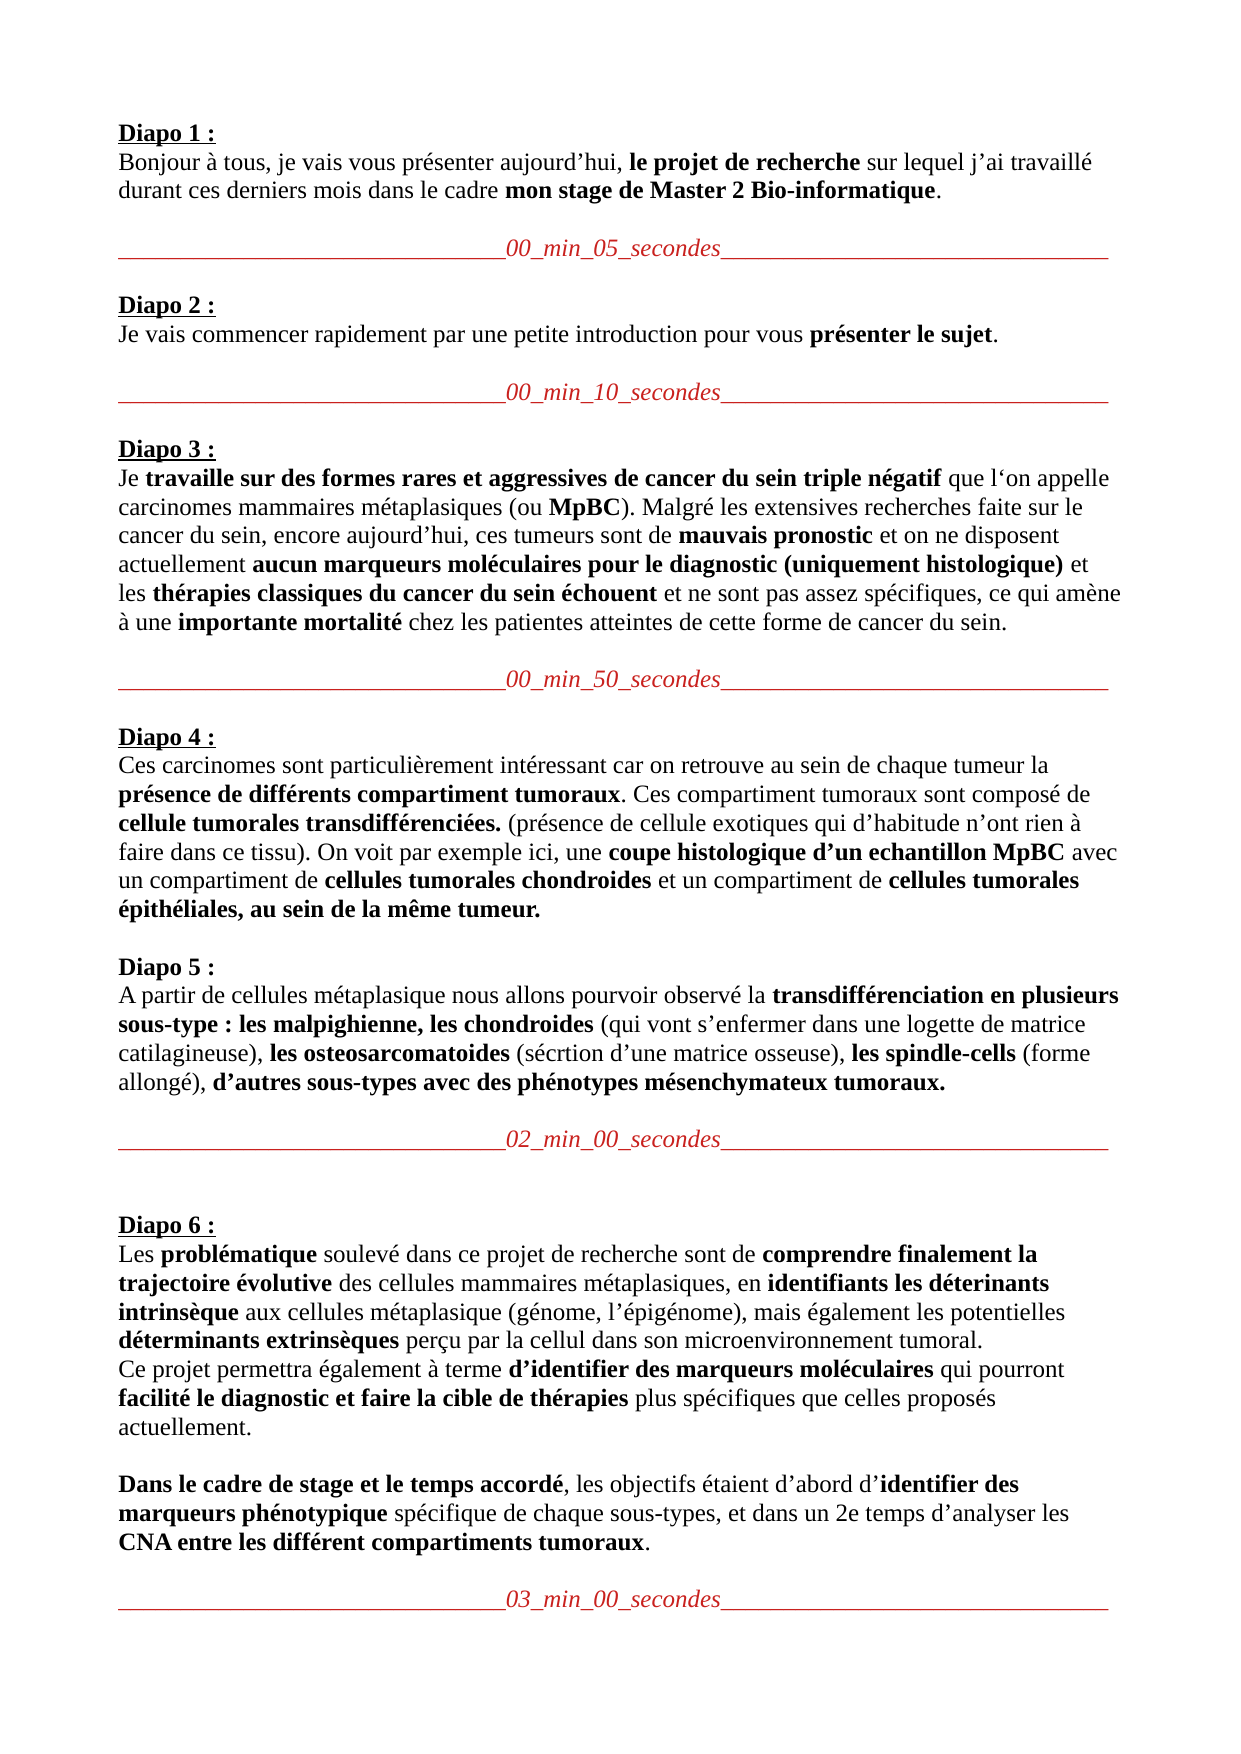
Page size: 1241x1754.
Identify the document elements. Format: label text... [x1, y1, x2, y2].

text Je vais commencer rapidement par une petite introduction pour vous présenter le sujet. [118, 319, 1122, 348]
text _______________________________00_min_05_secondes_______________________________ [118, 233, 1122, 262]
text Diapo 1 : [118, 118, 1122, 147]
text Diapo 4 : [118, 722, 1122, 751]
text Diapo 3 : [118, 434, 1122, 463]
text Dans le cadre de stage et le temps accordé, les objectifs étaient d’abord d’identifier des marqueurs phénotypique spécifique de chaque sous-types, et dans un 2e temps d’analyser les CNA entre les différent compartiments tumoraux. [118, 1469, 1122, 1556]
text Diapo 2 : [118, 291, 1122, 319]
text _______________________________00_min_50_secondes_______________________________ [118, 664, 1122, 693]
text _______________________________02_min_00_secondes_______________________________ [118, 1124, 1122, 1153]
text Les problématique soulevé dans ce projet de recherche sont de comprendre finalement la trajectoire évolutive des cellules mammaires métaplasiques, en identifiants les déterinants intrinsèque aux cellules métaplasique (génome, l’épigénome), mais également les potentielles déterminants extrinsèques perçu par la cellul dans son microenvironnement tumoral. [118, 1239, 1122, 1354]
text _______________________________00_min_10_secondes_______________________________ [118, 377, 1122, 406]
text Diapo 6 : [118, 1211, 1122, 1239]
text A partir de cellules métaplasique nous allons pourvoir observé la transdifférenciation en plusieurs sous-type : les malpighienne, les chondroides (qui vont s’enfermer dans une logette de matrice catilagineuse), les osteosarcomatoides (sécrtion d’une matrice osseuse), les spindle-cells (forme allongé), d’autres sous-types avec des phénotypes mésenchymateux tumoraux. [118, 981, 1122, 1096]
text Diapo 5 : [118, 952, 1122, 981]
text Ce projet permettra également à terme d’identifier des marqueurs moléculaires qui pourront facilité le diagnostic et faire la cible de thérapies plus spécifiques que celles proposés actuellement. [118, 1354, 1122, 1441]
text _______________________________03_min_00_secondes_______________________________ [118, 1584, 1122, 1613]
text Bonjour à tous, je vais vous présenter aujourd’hui, le projet de recherche sur lequel j’ai travaillé durant ces derniers mois dans le cadre mon stage de Master 2 Bio-informatique. [118, 147, 1122, 204]
text Je travaille sur des formes rares et aggressives de cancer du sein triple négatif que l‘on appelle carcinomes mammaires métaplasiques (ou MpBC). Malgré les extensives recherches faite sur le cancer du sein, encore aujourd’hui, ces tumeurs sont de mauvais pronostic et on ne disposent actuellement aucun marqueurs moléculaires pour le diagnostic (uniquement histologique) et les thérapies classiques du cancer du sein échouent et ne sont pas assez spécifiques, ce qui amène à une importante mortalité chez les patientes atteintes de cette forme de cancer du sein. [118, 463, 1122, 636]
text Ces carcinomes sont particulièrement intéressant car on retrouve au sein de chaque tumeur la présence de différents compartiment tumoraux. Ces compartiment tumoraux sont composé de cellule tumorales transdifférenciées. (présence de cellule exotiques qui d’habitude n’ont rien à faire dans ce tissu). On voit par exemple ici, une coupe histologique d’un echantillon MpBC avec un compartiment de cellules tumorales chondroides et un compartiment de cellules tumorales épithéliales, au sein de la même tumeur. [118, 751, 1122, 923]
